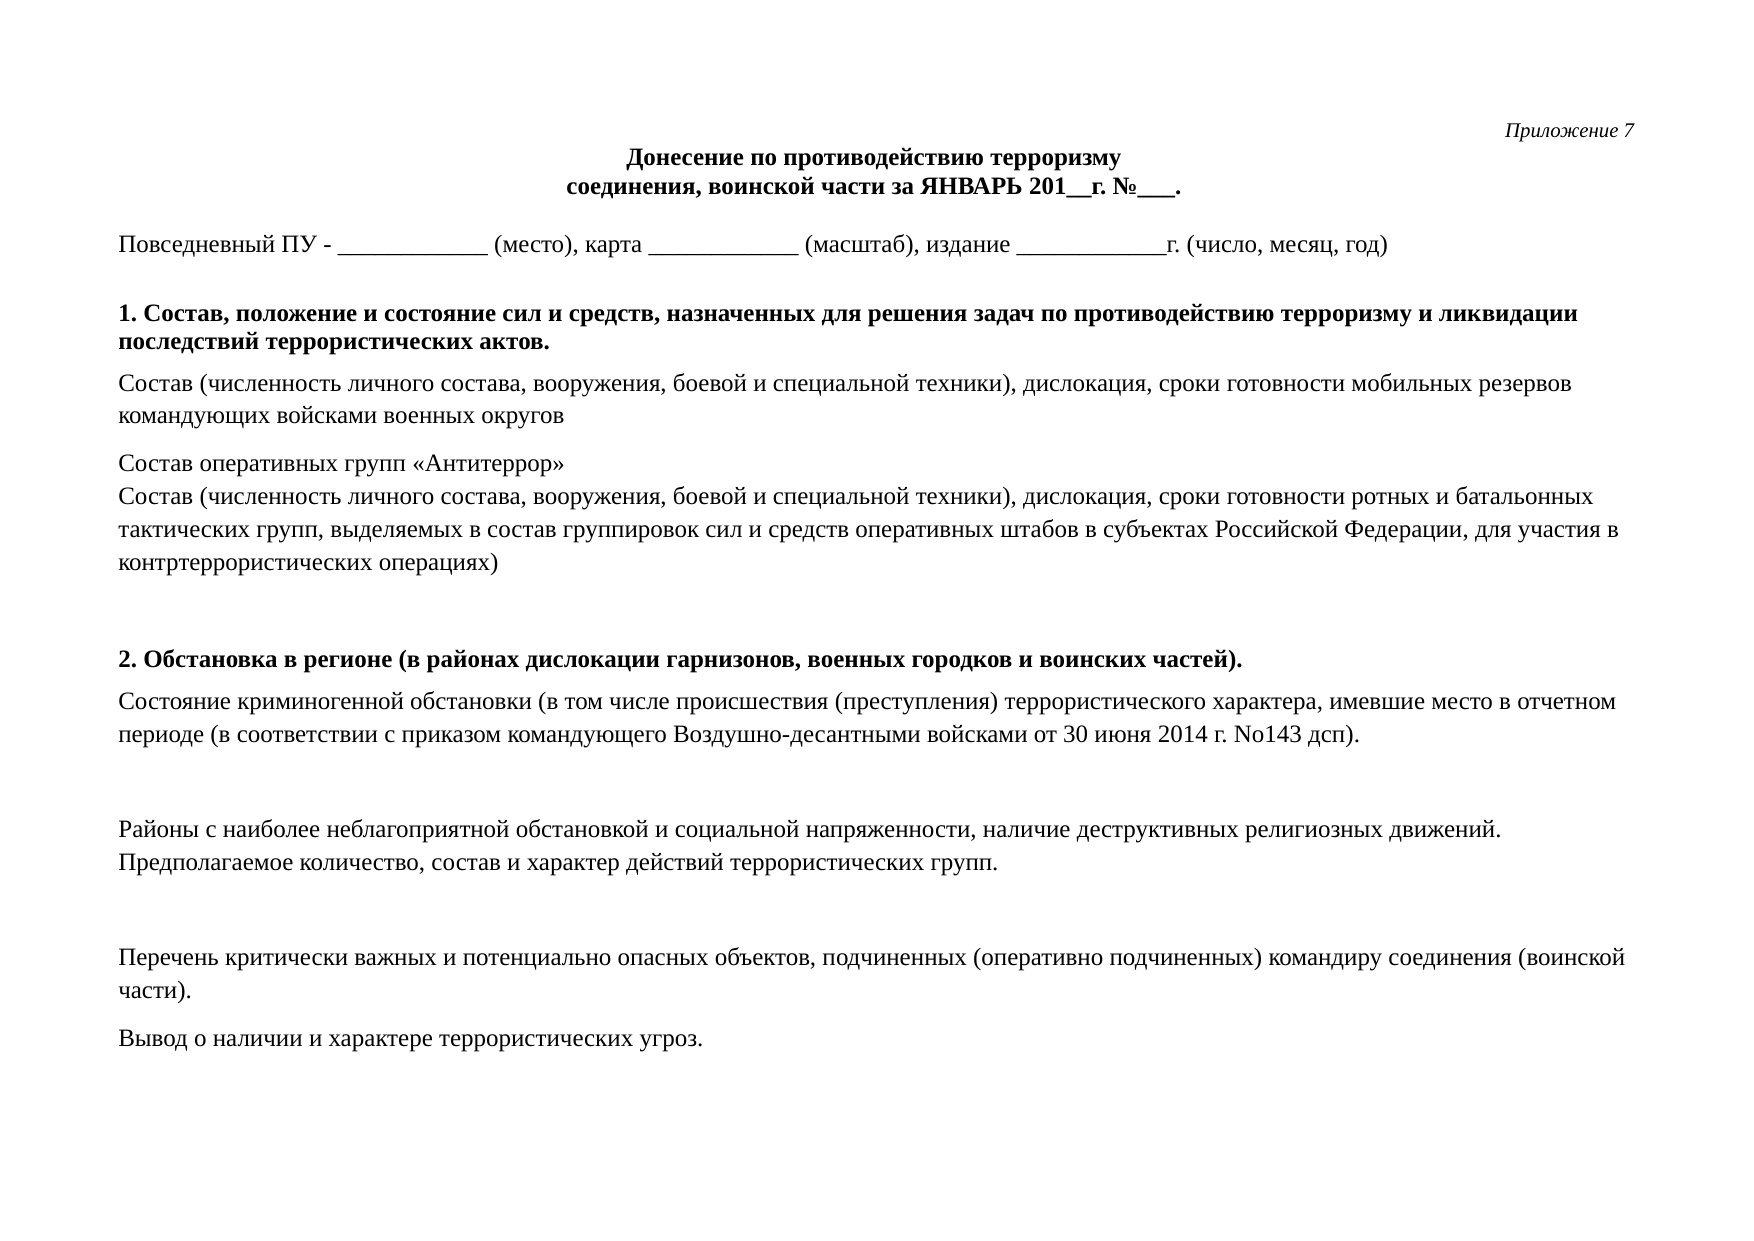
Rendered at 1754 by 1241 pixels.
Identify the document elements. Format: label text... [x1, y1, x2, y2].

subtitle 2. Обстановка в регионе (в районах дислокации гарнизонов, военных городков и воинских частей). [118, 644, 1636, 673]
text Перечень критически важных и потенциально опасных объектов, подчиненных (оперативно подчиненных) командиру соединения (воинской части). [118, 942, 1636, 1004]
text Состояние криминогенной обстановки (в том числе происшествия (преступления) террористического характера, имевшие место в отчетном периоде (в соответствии с приказом командующего Воздушно-десантными войсками от 30 июня 2014 г. No143 дсп). [118, 686, 1636, 747]
text Вывод о наличии и характере террористических угроз. [118, 1023, 1636, 1052]
text Повседневный ПУ - ____________ (место), карта ____________ (масштаб), издание ____________г. (число, месяц, год) [118, 229, 1636, 258]
subtitle 1. Состав, положение и состояние сил и средств, назначенных для решения задач по противодействию терроризму и ликвидации последствий террористических актов. [118, 298, 1636, 355]
text Состав (численность личного состава, вооружения, боевой и специальной техники), дислокация, сроки готовности мобильных резервов командующих войсками военных округов [118, 368, 1636, 429]
text Состав оперативных групп «Антитеррор» Состав (численность личного состава, вооружения, боевой и специальной техники), дислокация, сроки готовности ротных и батальонных тактических групп, выделяемых в состав группировок сил и средств оперативных штабов в субъектах Российской Федерации, для участия в контртеррористических операциях) [118, 448, 1636, 576]
text Районы с наиболее неблагоприятной обстановкой и социальной напряженности, наличие деструктивных религиозных движений. Предполагаемое количество, состав и характер действий террористических групп. [118, 814, 1636, 876]
